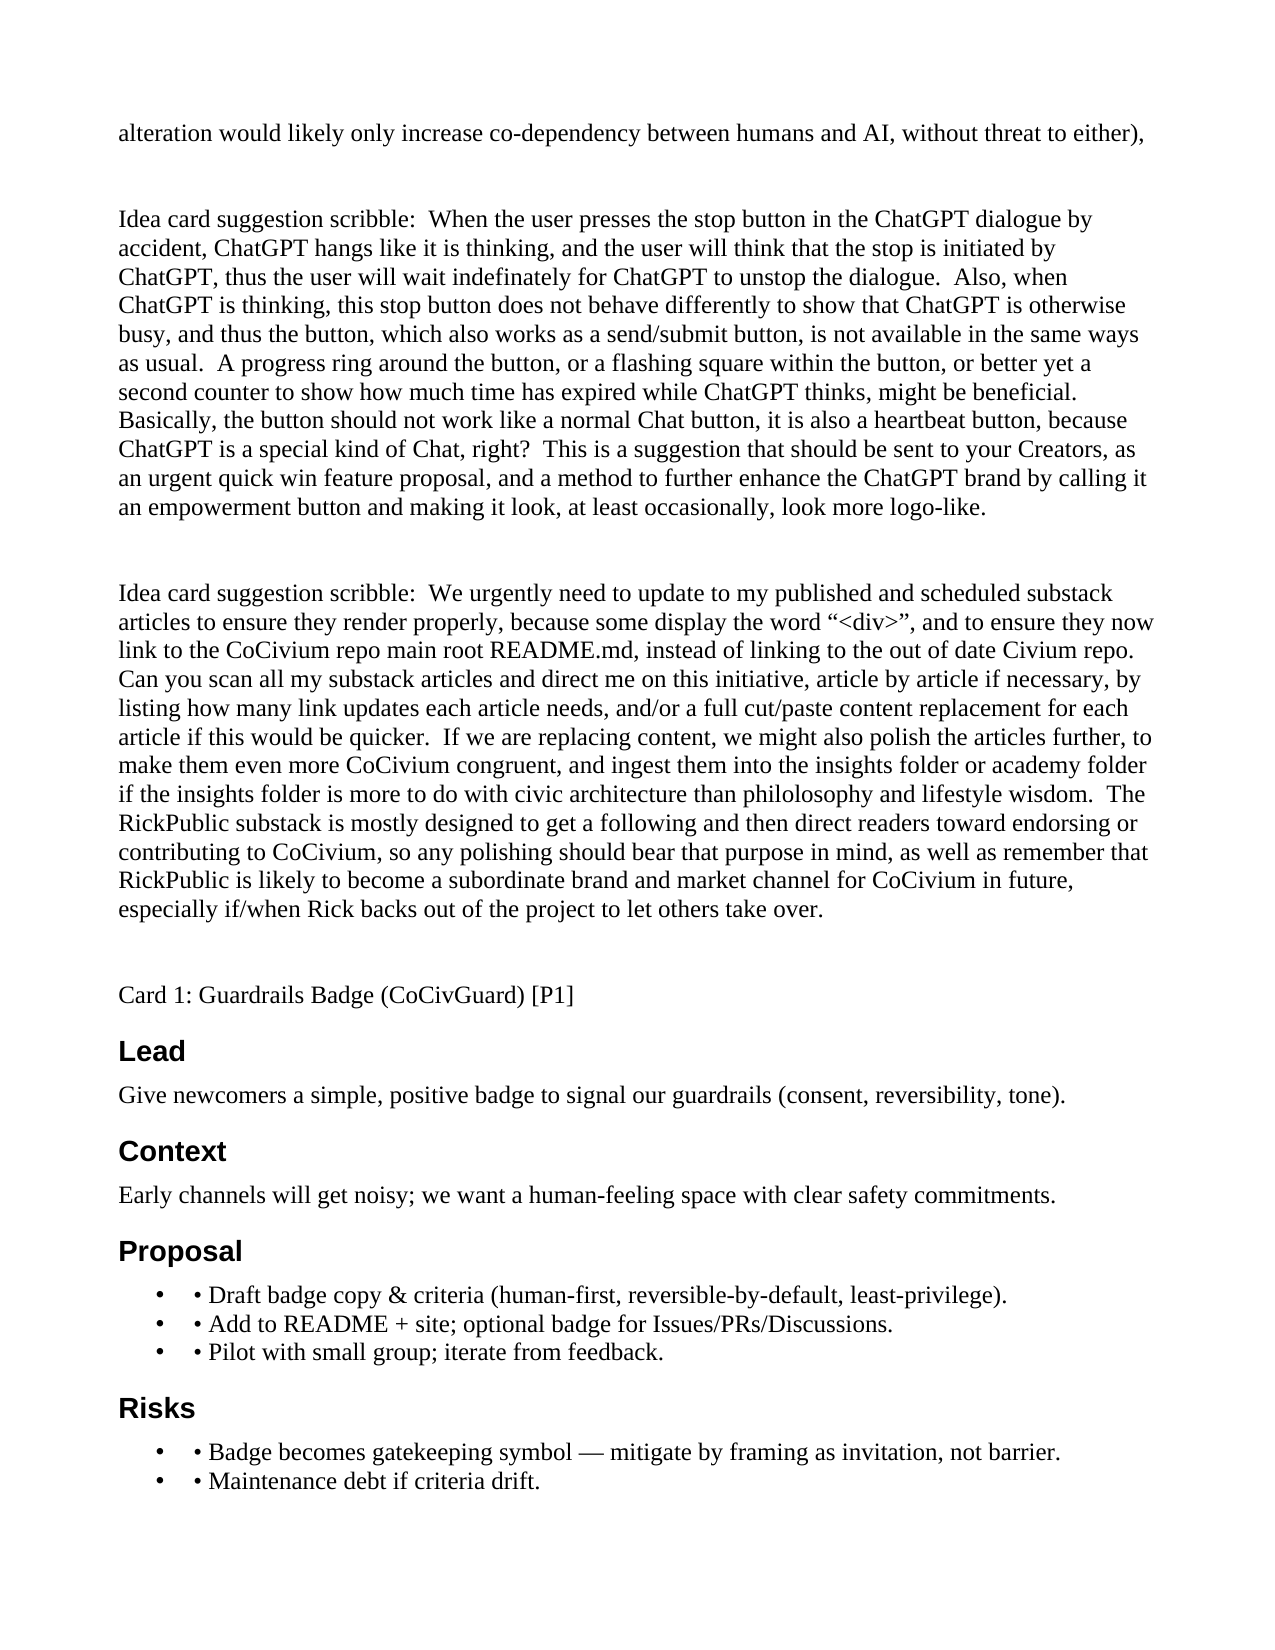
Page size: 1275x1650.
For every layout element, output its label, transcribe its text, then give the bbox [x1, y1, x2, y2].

subtitle Proposal [118, 1234, 1157, 1267]
subtitle Context [118, 1134, 1157, 1168]
text Give newcomers a simple, positive badge to signal our guardrails (consent, reversibility, tone). [118, 1080, 1157, 1109]
text Card 1: Guardrails Badge (CoCivGuard) [P1] [118, 981, 1157, 1009]
list • Maintenance debt if criteria drift. [156, 1466, 1157, 1495]
text alteration would likely only increase co-dependency between humans and AI, without threat to either), [118, 118, 1157, 147]
list • Draft badge copy & criteria (human-first, reversible-by-default, least-privilege). [156, 1280, 1157, 1309]
text Early channels will get noisy; we want a human-feeling space with clear safety commitments. [118, 1180, 1157, 1209]
text Idea card suggestion scribble: When the user presses the stop button in the ChatGPT dialogue by accident, ChatGPT hangs like it is thinking, and the user will think that the stop is initiated by ChatGPT, thus the user will wait indefinately for ChatGPT to unstop the dialogue. Also, when ChatGPT is thinking, this stop button does not behave differently to show that ChatGPT is otherwise busy, and thus the button, which also works as a send/submit button, is not available in the same ways as usual. A progress ring around the button, or a flashing square within the button, or better yet a second counter to show how much time has expired while ChatGPT thinks, might be beneficial. Basically, the button should not work like a normal Chat button, it is also a heartbeat button, because ChatGPT is a special kind of Chat, right? This is a suggestion that should be sent to your Creators, as an urgent quick win feature proposal, and a method to further enhance the ChatGPT brand by calling it an empowerment button and making it look, at least occasionally, look more logo-like. [118, 204, 1157, 521]
subtitle Lead [118, 1034, 1157, 1068]
list • Add to README + site; optional badge for Issues/PRs/Discussions. [156, 1309, 1157, 1337]
subtitle Risks [118, 1391, 1157, 1425]
list • Pilot with small group; iterate from feedback. [156, 1337, 1157, 1366]
text Idea card suggestion scribble: We urgently need to update to my published and scheduled substack articles to ensure they render properly, because some display the word “<div>”, and to ensure they now link to the CoCivium repo main root README.md, instead of linking to the out of date Civium repo. Can you scan all my substack articles and direct me on this initiative, article by article if necessary, by listing how many link updates each article needs, and/or a full cut/paste content replacement for each article if this would be quicker. If we are replacing content, we might also polish the articles further, to make them even more CoCivium congruent, and ingest them into the insights folder or academy folder if the insights folder is more to do with civic architecture than philolosophy and lifestyle wisdom. The RickPublic substack is mostly designed to get a following and then direct readers toward endorsing or contributing to CoCivium, so any polishing should bear that purpose in mind, as well as remember that RickPublic is likely to become a subordinate brand and market channel for CoCivium in future, especially if/when Rick backs out of the project to let others take over. [118, 578, 1157, 923]
list • Badge becomes gatekeeping symbol — mitigate by framing as invitation, not barrier. [156, 1437, 1157, 1466]
